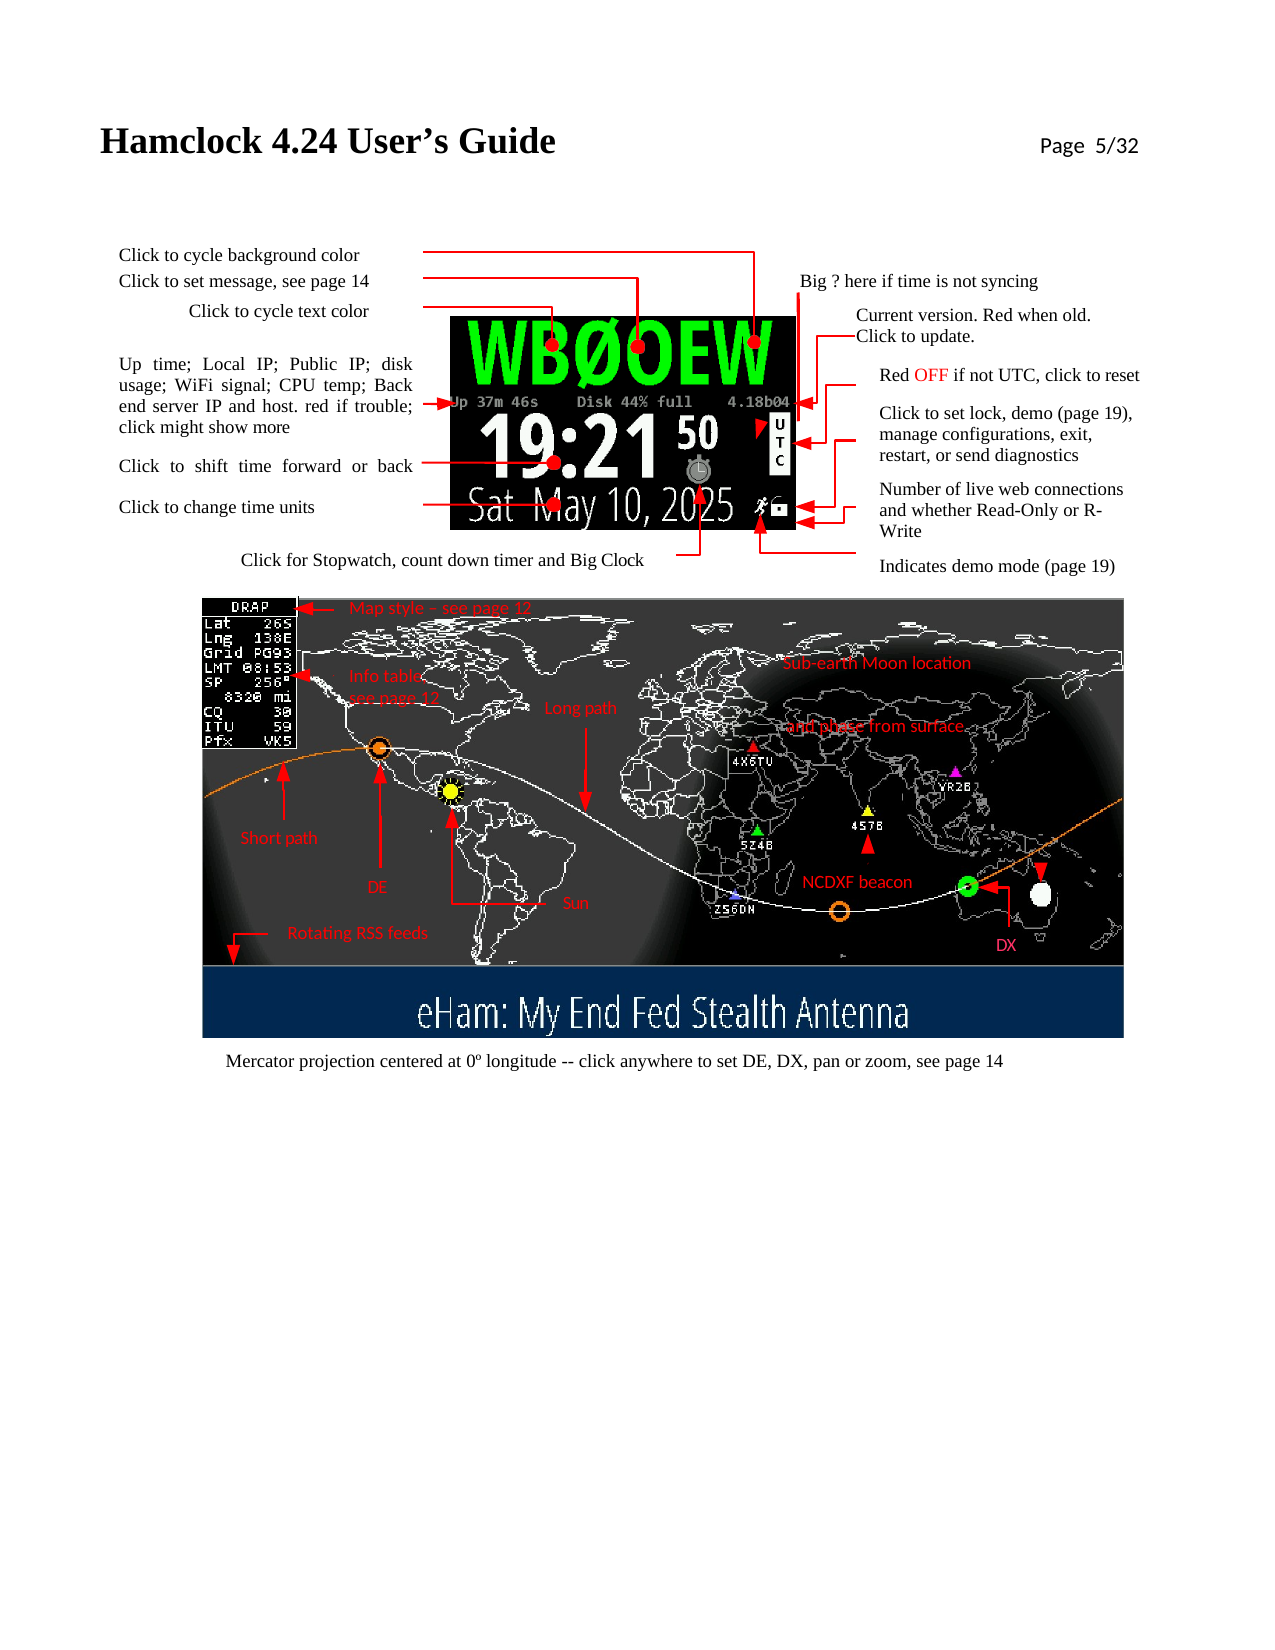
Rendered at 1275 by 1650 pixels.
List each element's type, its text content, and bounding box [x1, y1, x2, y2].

picture [201, 596, 1124, 1038]
text Click to cycle background color Click to set message, see page 14 [119, 244, 413, 292]
text Click to shift time forward or back Click to change time units [119, 454, 413, 518]
text Big ? here if time is not syncing [799, 270, 1157, 292]
text Red OFF if not UTC, click to reset [879, 364, 1157, 386]
text Click to set lock, demo (page 19), manage configurations, exit, restart, or send diagnostics [879, 403, 1138, 466]
text Click for Stopwatch, count down timer and Big Clock [241, 549, 675, 570]
text Current version. Red when old. Click to update. [856, 305, 1091, 347]
picture [450, 316, 796, 530]
text Mercator projection centered at 0º longitude -- click anywhere to set DE, DX, pan or zoom, see page 14 [212, 1049, 1016, 1071]
text Indicates demo mode (page 19) [879, 555, 1157, 577]
text Click to cycle text color [100, 299, 410, 321]
text Up time; Local IP; Public IP; disk usage; WiFi signal; CPU temp; Back end server IP and host. red if trouble; click might show more [119, 353, 413, 437]
text Number of live web connections and whether Read-Only or R-Write [879, 478, 1142, 541]
